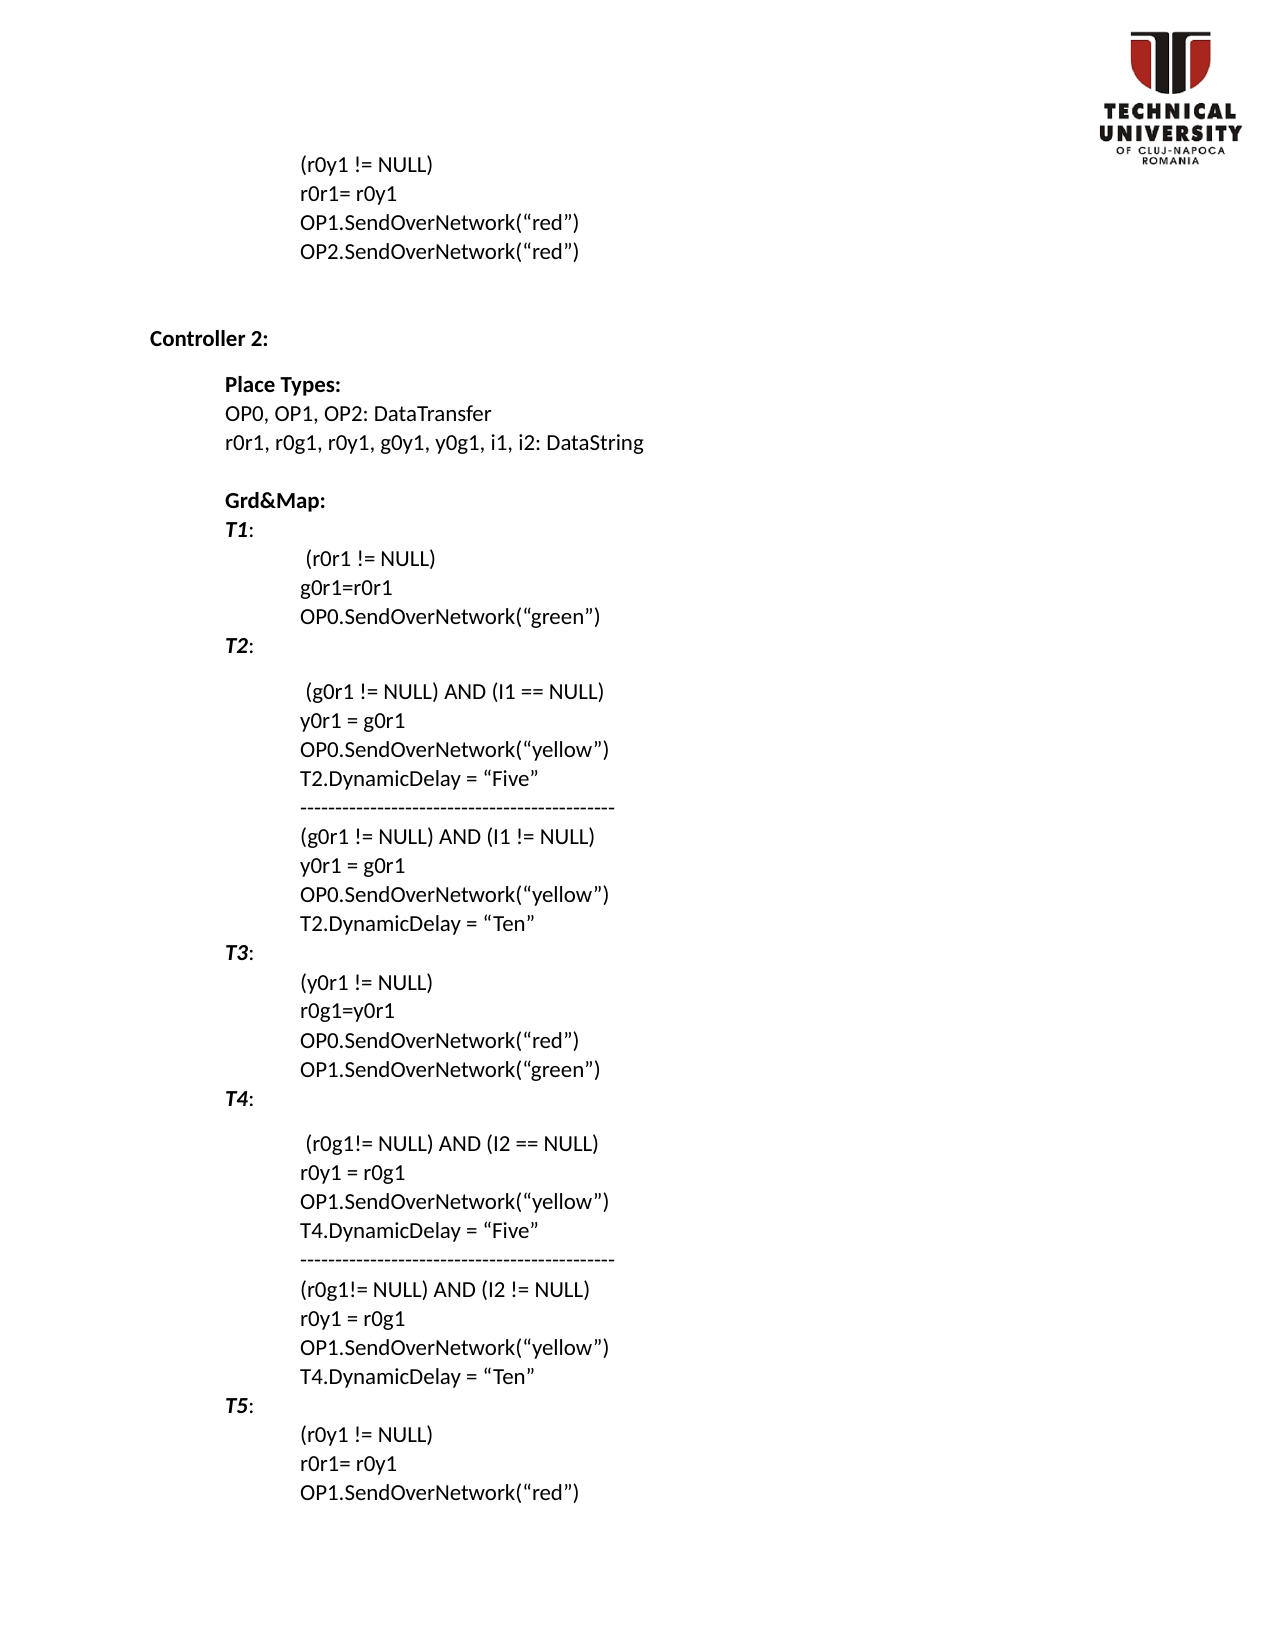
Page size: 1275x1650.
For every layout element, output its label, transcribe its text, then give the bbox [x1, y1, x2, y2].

text Place Types: [150, 370, 1125, 398]
text OP0.SendOverNetwork(“yellow”) [225, 880, 1125, 908]
text r0r1= r0y1 [225, 179, 1125, 207]
text (r0g1!= NULL) AND (I2 == NULL) [225, 1129, 1125, 1157]
text r0g1=y0r1 [225, 997, 1125, 1025]
text Grd&Map: [150, 486, 1125, 514]
text (r0r1 != NULL) [225, 544, 1125, 572]
text T4.DynamicDelay = “Five” [225, 1217, 1125, 1244]
text T3: [150, 938, 1125, 967]
text T5: [150, 1391, 1125, 1419]
text (r0g1!= NULL) AND (I2 != NULL) [225, 1275, 1125, 1303]
text T2.DynamicDelay = “Ten” [225, 909, 1125, 937]
text Controller 2: [150, 324, 1125, 352]
text OP0.SendOverNetwork(“green”) [225, 602, 1125, 630]
text (g0r1 != NULL) AND (I1 != NULL) [225, 822, 1125, 850]
text OP1.SendOverNetwork(“yellow”) [225, 1187, 1125, 1216]
text --------------------------------------------- [225, 793, 1125, 821]
text T4: [150, 1084, 1125, 1112]
text r0r1, r0g1, r0y1, g0y1, y0g1, i1, i2: DataString [150, 428, 1125, 456]
text --------------------------------------------- [225, 1246, 1125, 1274]
text OP1.SendOverNetwork(“red”) [225, 208, 1125, 236]
text r0r1= r0y1 [225, 1449, 1125, 1477]
text (g0r1 != NULL) AND (I1 == NULL) [225, 677, 1125, 705]
text OP0.SendOverNetwork(“red”) [225, 1026, 1125, 1054]
text (y0r1 != NULL) [225, 968, 1125, 996]
text y0r1 = g0r1 [225, 706, 1125, 734]
text OP1.SendOverNetwork(“green”) [225, 1055, 1125, 1083]
text (r0y1 != NULL) [225, 150, 1125, 178]
text T1: [150, 515, 1125, 543]
text (r0y1 != NULL) [225, 1420, 1125, 1448]
text OP2.SendOverNetwork(“red”) [225, 237, 1125, 265]
text OP1.SendOverNetwork(“yellow”) [225, 1333, 1125, 1361]
text OP1.SendOverNetwork(“red”) [225, 1478, 1125, 1506]
text r0y1 = r0g1 [225, 1304, 1125, 1332]
text r0y1 = r0g1 [225, 1158, 1125, 1186]
text T4.DynamicDelay = “Ten” [225, 1362, 1125, 1390]
text OP0, OP1, OP2: DataTransfer [150, 399, 1125, 427]
text g0r1=r0r1 [225, 573, 1125, 601]
text T2.DynamicDelay = “Five” [225, 764, 1125, 792]
text OP0.SendOverNetwork(“yellow”) [225, 735, 1125, 763]
text T2: [150, 631, 1125, 659]
text y0r1 = g0r1 [225, 851, 1125, 879]
